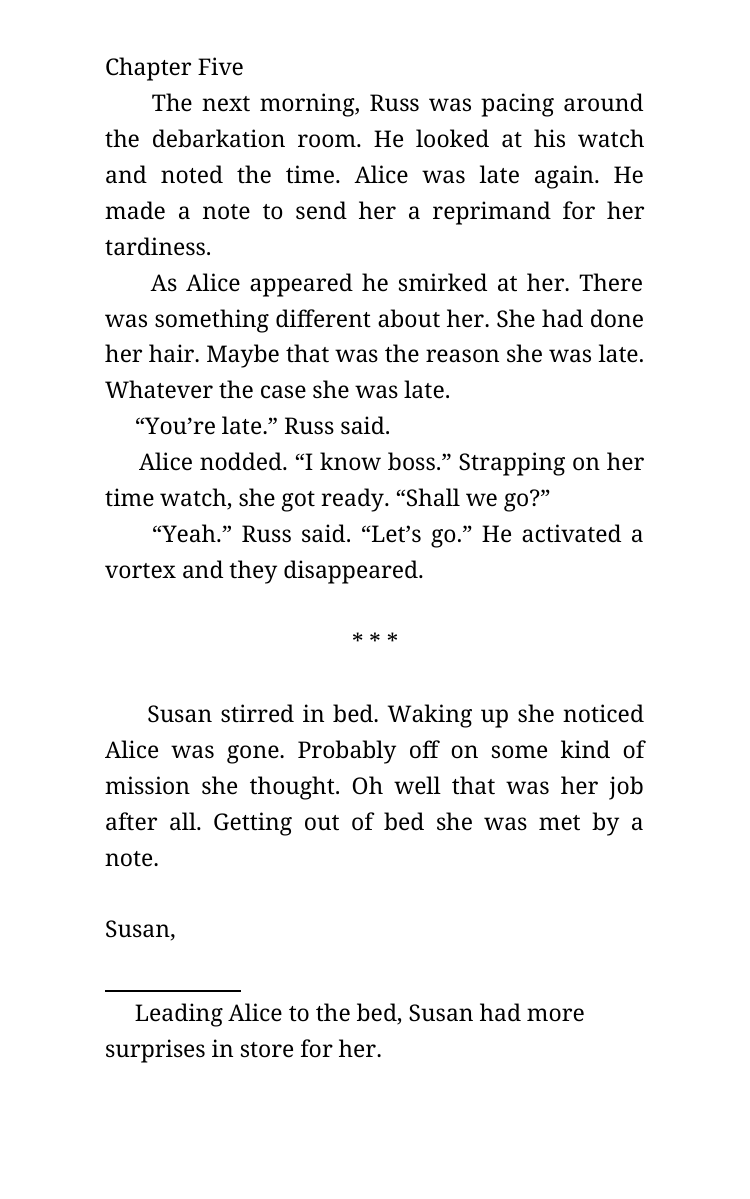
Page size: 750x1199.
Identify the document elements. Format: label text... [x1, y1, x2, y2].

text As Alice appeared he smirked at her. There was something different about her. She had done her hair. Maybe that was the reason she was late. Whatever the case she was late. [105, 267, 645, 406]
text * * * [105, 626, 645, 657]
text Chapter Five [105, 51, 645, 82]
text Susan stirred in bed. Waking up she noticed Alice was gone. Probably off on some kind of mission she thought. Oh well that was her job after all. Getting out of bed she was met by a note. [105, 698, 645, 873]
text Susan, [105, 913, 645, 945]
text “You’re late.” Russ said. [105, 410, 645, 442]
text The next morning, Russ was pacing around the debarkation room. He looked at his watch and noted the time. Alice was late again. He made a note to send her a reprimand for her tardiness. [105, 87, 645, 262]
text “Yeah.” Russ said. “Let’s go.” He activated a vortex and they disappeared. [105, 518, 645, 585]
text Leading Alice to the bed, Susan had more surprises in store for her. [105, 997, 645, 1064]
text Alice nodded. “I know boss.” Strapping on her time watch, she got ready. “Shall we go?” [105, 446, 645, 513]
